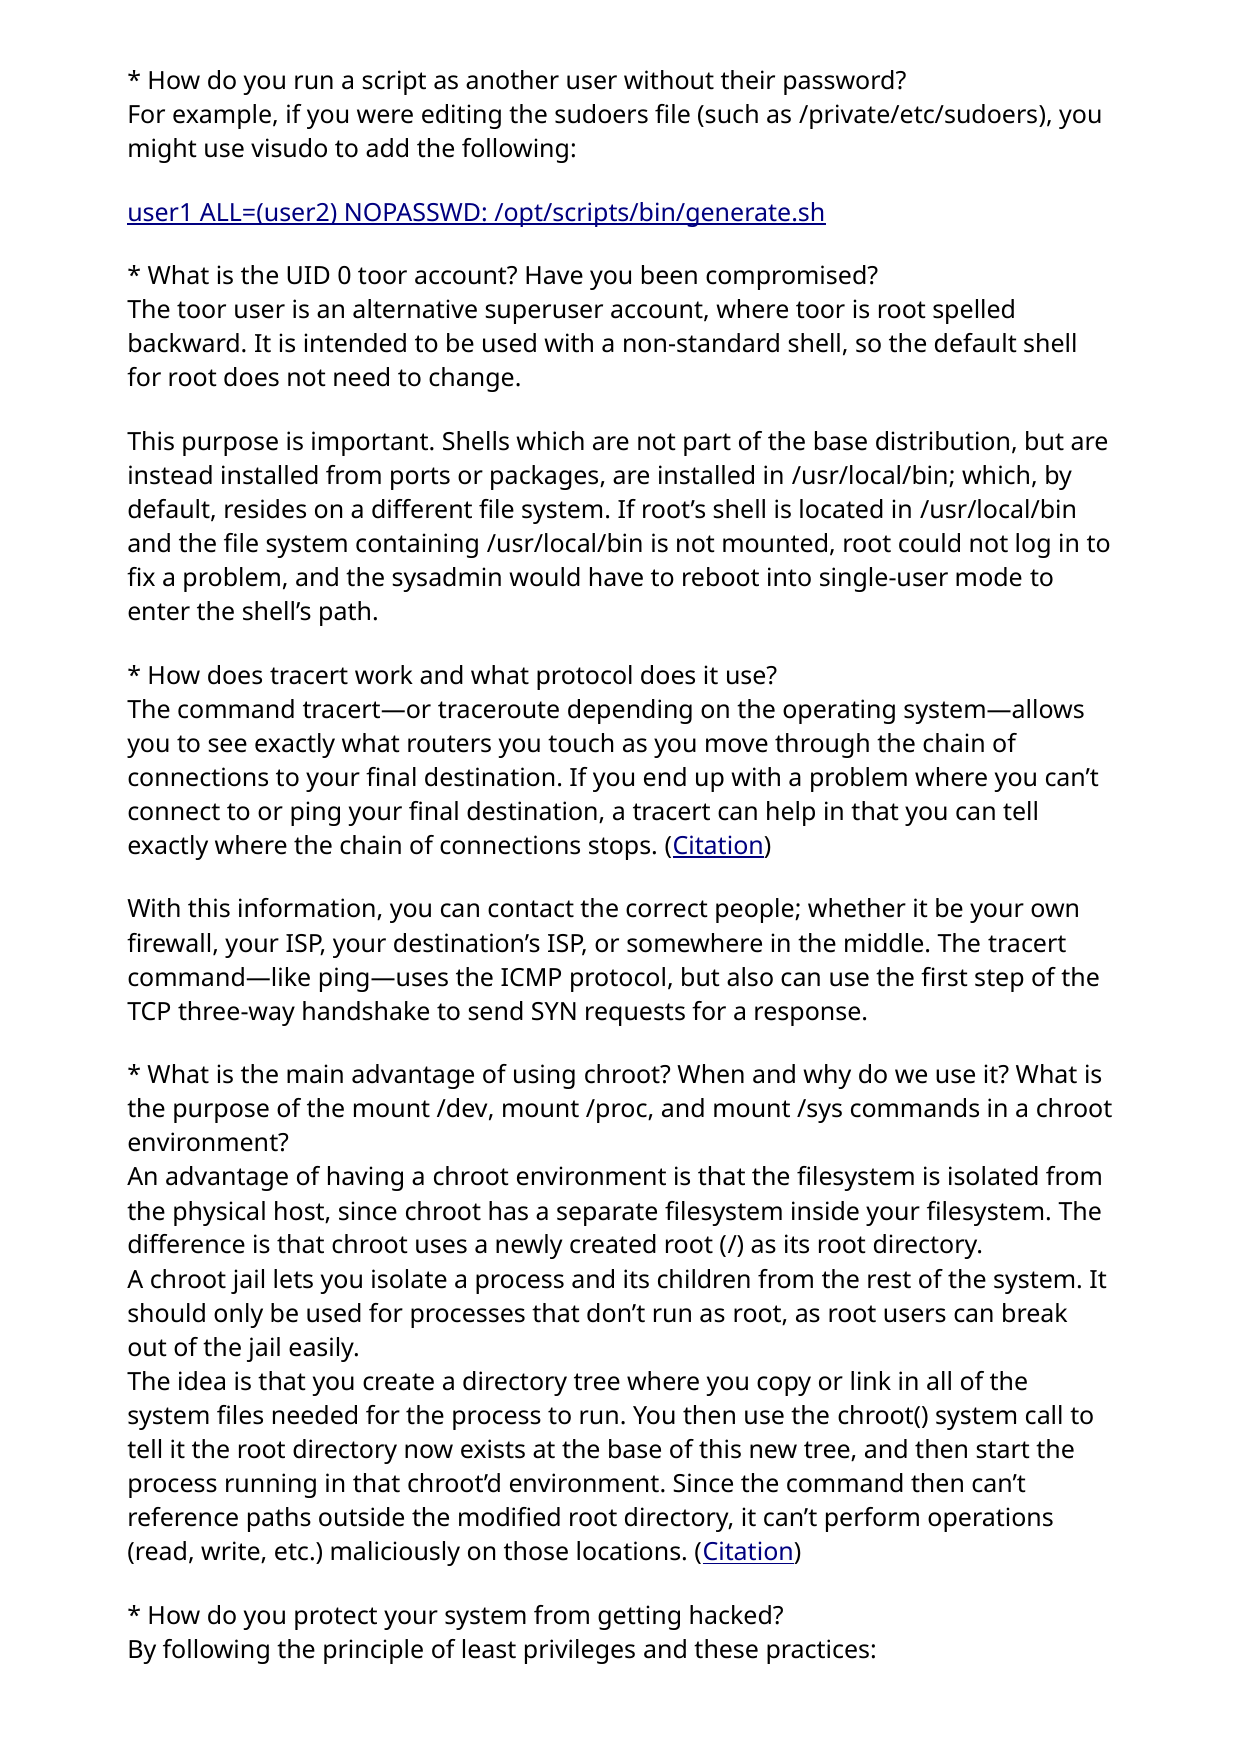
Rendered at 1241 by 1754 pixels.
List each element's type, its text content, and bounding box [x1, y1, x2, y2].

text * How do you protect your system from getting hacked? By following the principle of least privileges and these practices: [127, 1597, 1114, 1665]
text * How does tracert work and what protocol does it use? The command tracert—or traceroute depending on the operating system—allows you to see exactly what routers you touch as you move through the chain of connections to your final destination. If you end up with a problem where you can’t connect to or ping your final destination, a tracert can help in that you can tell exactly where the chain of connections stops. (Citation) [127, 657, 1114, 862]
text This purpose is important. Shells which are not part of the base distribution, but are instead installed from ports or packages, are installed in /usr/local/bin; which, by default, resides on a different file system. If root’s shell is located in /usr/local/bin and the file system containing /usr/local/bin is not mounted, root could not log in to fix a problem, and the sysadmin would have to reboot into single-user mode to enter the shell’s path. [127, 423, 1114, 628]
text * What is the UID 0 toor account? Have you been compromised? The toor user is an alternative superuser account, where toor is root spelled backward. It is intended to be used with a non-standard shell, so the default shell for root does not need to change. [127, 258, 1114, 394]
text With this information, you can contact the correct people; whether it be your own firewall, your ISP, your destination’s ISP, or somewhere in the middle. The tracert command—like ping—uses the ICMP protocol, but also can use the first step of the TCP three-way handshake to send SYN requests for a response. [127, 891, 1114, 1027]
text * How do you run a script as another user without their password? For example, if you were editing the sudoers file (such as /private/etc/sudoers), you might use visudo to add the following: [127, 62, 1114, 165]
text user1 ALL=(user2) NOPASSWD: /opt/scripts/bin/generate.sh [127, 194, 1114, 228]
text * What is the main advantage of using chroot? When and why do we use it? What is the purpose of the mount /dev, mount /proc, and mount /sys commands in a chroot environment? An advantage of having a chroot environment is that the filesystem is isolated from the physical host, since chroot has a separate filesystem inside your filesystem. The difference is that chroot uses a newly created root (/) as its root directory. A chroot jail lets you isolate a process and its children from the rest of the system. It should only be used for processes that don’t run as root, as root users can break out of the jail easily. The idea is that you create a directory tree where you copy or link in all of the system files needed for the process to run. You then use the chroot() system call to tell it the root directory now exists at the base of this new tree, and then start the process running in that chroot’d environment. Since the command then can’t reference paths outside the modified root directory, it can’t perform operations (read, write, etc.) maliciously on those locations. (Citation) [127, 1057, 1114, 1568]
